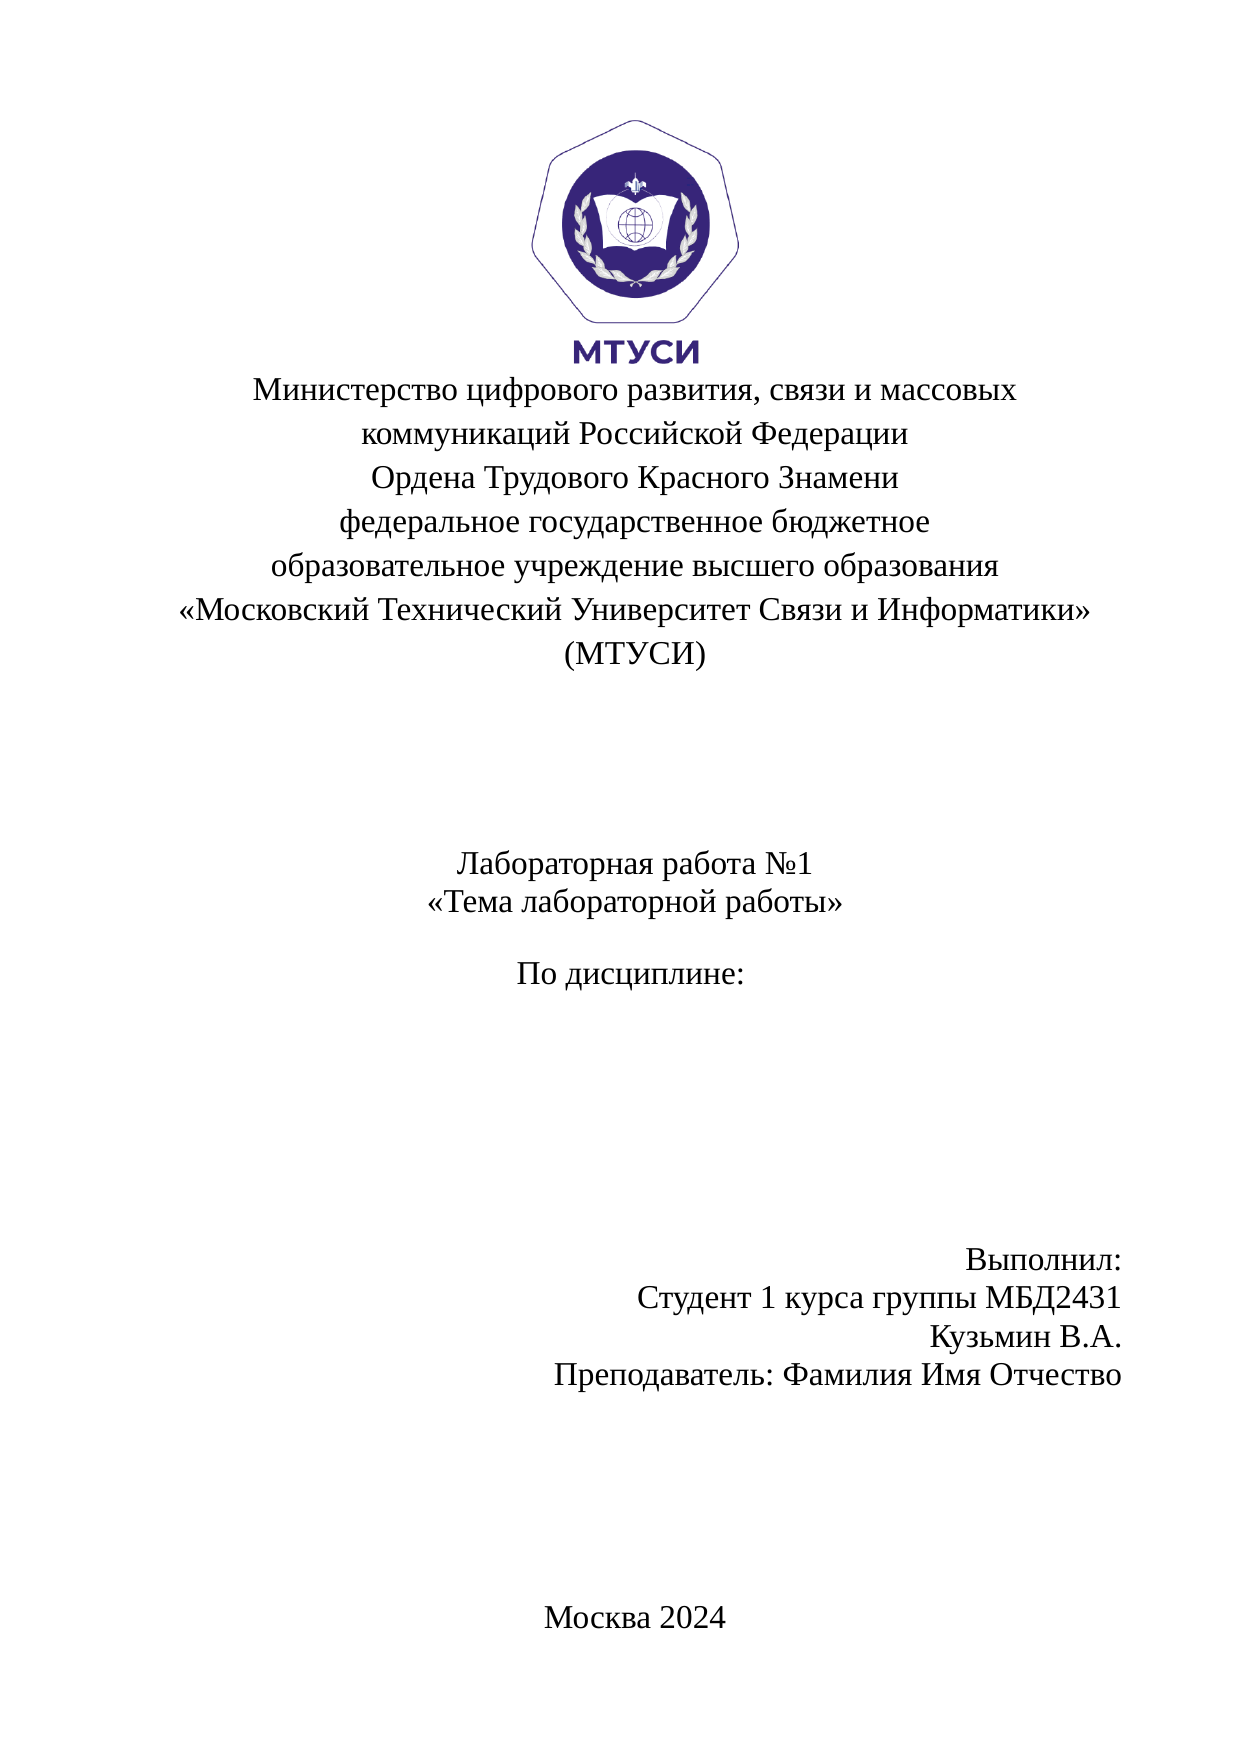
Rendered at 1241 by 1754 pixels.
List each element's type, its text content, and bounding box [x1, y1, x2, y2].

text Выполнил: [148, 1239, 1122, 1277]
text Ордена Трудового Красного Знамени [148, 457, 1122, 496]
text образовательное учреждение высшего образования [148, 545, 1122, 584]
text Кузьмин В.А. [148, 1316, 1122, 1354]
text Преподаватель: Фамилия Имя Отчество [148, 1354, 1122, 1392]
picture [530, 118, 739, 364]
text «Московский Технический Университет Связи и Информатики» (МТУСИ) [148, 589, 1122, 672]
text Министерство цифрового развития, связи и массовых коммуникаций Российской Федерации [148, 118, 1122, 452]
text Студент 1 курса группы МБД2431 [148, 1277, 1122, 1316]
text «Тема лабораторной работы» [148, 881, 1122, 919]
text Лабораторная работа №1 [148, 843, 1122, 881]
text федеральное государственное бюджетное [148, 501, 1122, 540]
text По дисциплине: [148, 953, 1122, 991]
